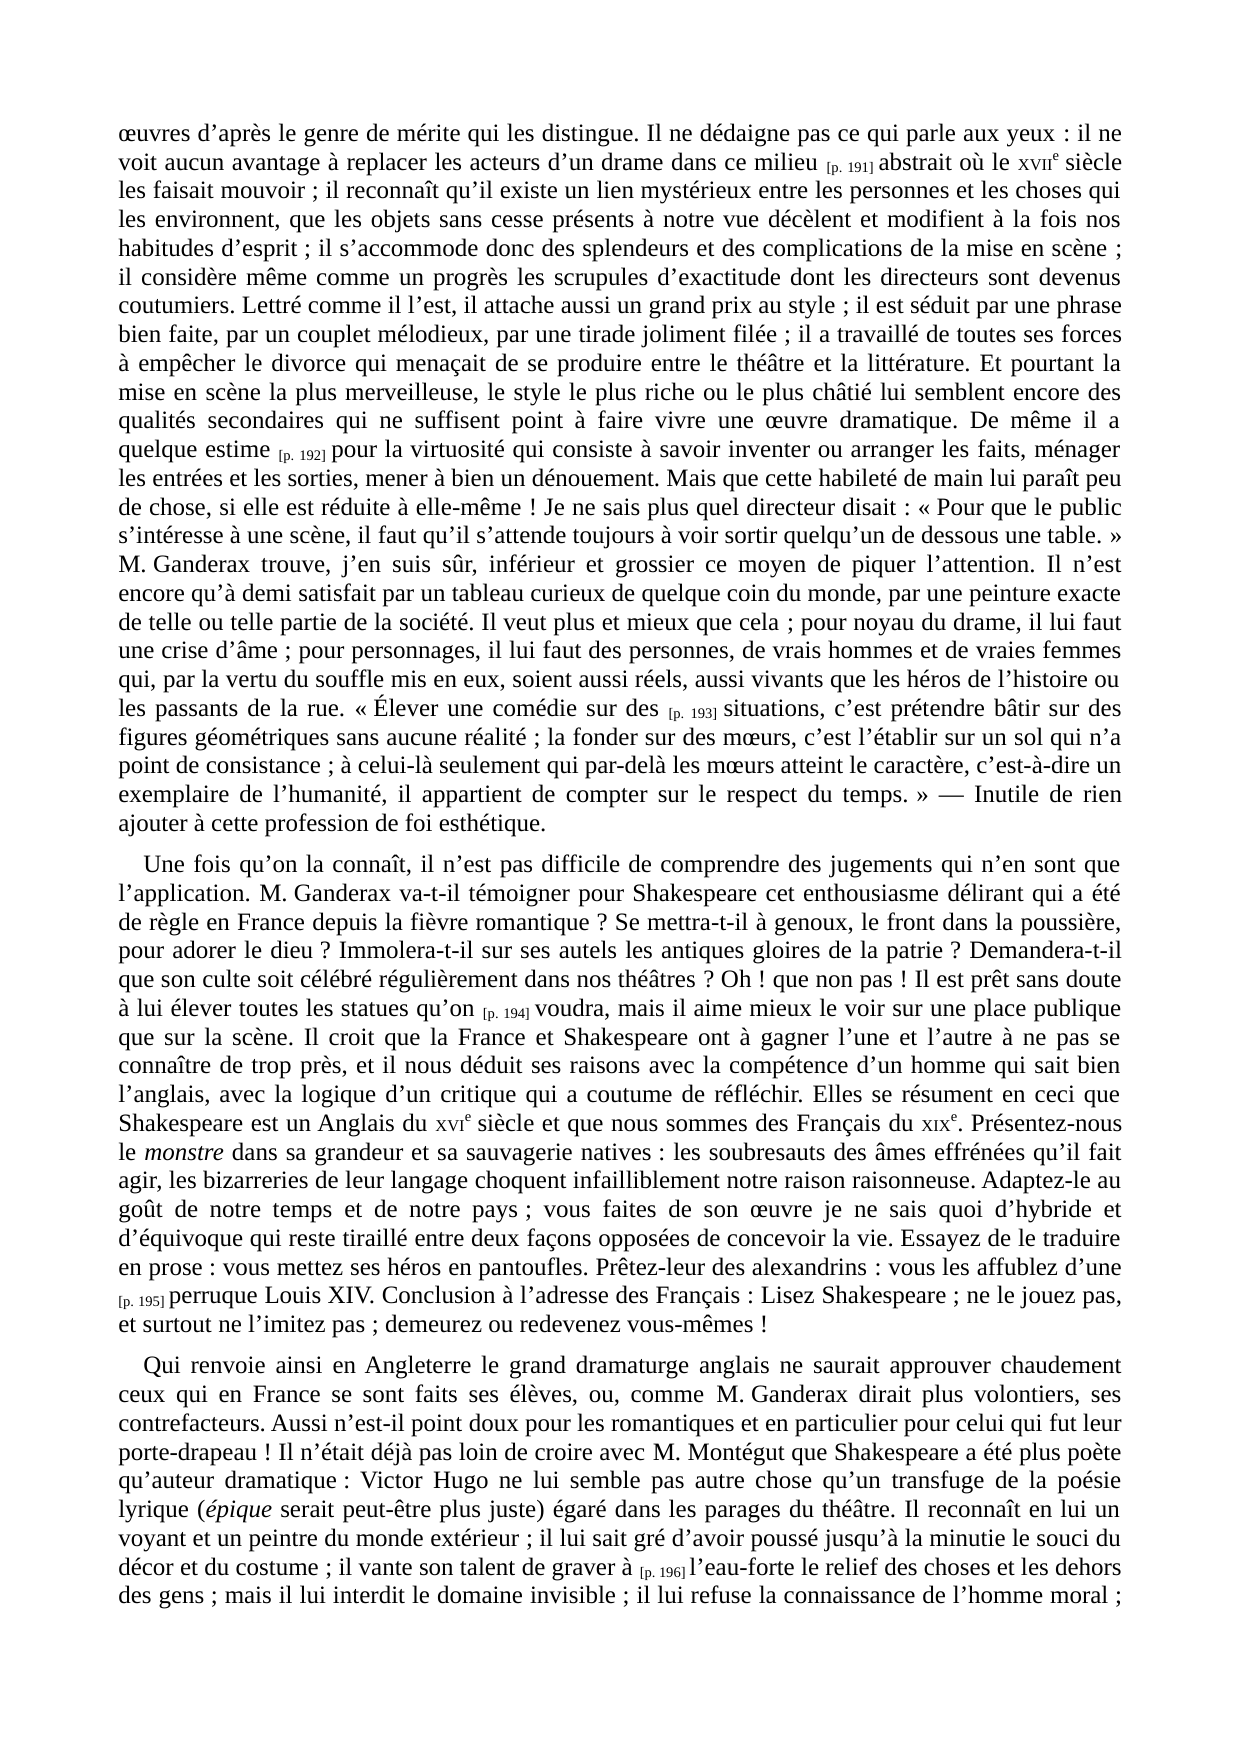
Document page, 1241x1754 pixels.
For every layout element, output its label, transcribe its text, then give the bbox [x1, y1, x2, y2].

text œuvres d’après le genre de mérite qui les distingue. Il ne dédaigne pas ce qui parle aux yeux : il ne voit aucun avantage à replacer les acteurs d’un drame dans ce milieu [p. 191] abstrait où le xviie siècle les faisait mouvoir ; il reconnaît qu’il existe un lien mystérieux entre les personnes et les choses qui les environnent, que les objets sans cesse présents à notre vue décèlent et modifient à la fois nos habitudes d’esprit ; il s’accommode donc des splendeurs et des complications de la mise en scène ; il considère même comme un progrès les scrupules d’exactitude dont les directeurs sont devenus coutumiers. Lettré comme il l’est, il attache aussi un grand prix au style ; il est séduit par une phrase bien faite, par un couplet mélodieux, par une tirade joliment filée ; il a travaillé de toutes ses forces à empêcher le divorce qui menaçait de se produire entre le théâtre et la littérature. Et pourtant la mise en scène la plus merveilleuse, le style le plus riche ou le plus châtié lui semblent encore des qualités secondaires qui ne suffisent point à faire vivre une œuvre dramatique. De même il a quelque estime [p. 192] pour la virtuosité qui consiste à savoir inventer ou arranger les faits, ménager les entrées et les sorties, mener à bien un dénouement. Mais que cette habileté de main lui paraît peu de chose, si elle est réduite à elle-même ! Je ne sais plus quel directeur disait : « Pour que le public s’intéresse à une scène, il faut qu’il s’attende toujours à voir sortir quelqu’un de dessous une table. » M. Ganderax trouve, j’en suis sûr, inférieur et grossier ce moyen de piquer l’attention. Il n’est encore qu’à demi satisfait par un tableau curieux de quelque coin du monde, par une peinture exacte de telle ou telle partie de la société. Il veut plus et mieux que cela ; pour noyau du drame, il lui faut une crise d’âme ; pour personnages, il lui faut des personnes, de vrais hommes et de vraies femmes qui, par la vertu du souffle mis en eux, soient aussi réels, aussi vivants que les héros de l’histoire ou les passants de la rue. « Élever une comédie sur des [p. 193] situations, c’est prétendre bâtir sur des figures géométriques sans aucune réalité ; la fonder sur des mœurs, c’est l’établir sur un sol qui n’a point de consistance ; à celui-là seulement qui par-delà les mœurs atteint le caractère, c’est-à-dire un exemplaire de l’humanité, il appartient de compter sur le respect du temps. » — Inutile de rien ajouter à cette profession de foi esthétique. [118, 118, 1122, 837]
text Qui renvoie ainsi en Angleterre le grand dramaturge anglais ne saurait approuver chaudement ceux qui en France se sont faits ses élèves, ou, comme M. Ganderax dirait plus volontiers, ses contrefacteurs. Aussi n’est-il point doux pour les romantiques et en particulier pour celui qui fut leur porte-drapeau ! Il n’était déjà pas loin de croire avec M. Montégut que Shakespeare a été plus poète qu’auteur dramatique : Victor Hugo ne lui semble pas autre chose qu’un transfuge de la poésie lyrique (épique serait peut-être plus juste) égaré dans les parages du théâtre. Il reconnaît en lui un voyant et un peintre du monde extérieur ; il lui sait gré d’avoir poussé jusqu’à la minutie le souci du décor et du costume ; il vante son talent de graver à [p. 196] l’eau-forte le relief des choses et les dehors des gens ; mais il lui interdit le domaine invisible ; il lui refuse la connaissance de l’homme moral ; [118, 1351, 1122, 1609]
text Une fois qu’on la connaît, il n’est pas difficile de comprendre des jugements qui n’en sont que l’application. M. Ganderax va-t-il témoigner pour Shakespeare cet enthousiasme délirant qui a été de règle en France depuis la fièvre romantique ? Se mettra-t-il à genoux, le front dans la poussière, pour adorer le dieu ? Immolera-t-il sur ses autels les antiques gloires de la patrie ? Demandera-t-il que son culte soit célébré régulièrement dans nos théâtres ? Oh ! que non pas ! Il est prêt sans doute à lui élever toutes les statues qu’on [p. 194] voudra, mais il aime mieux le voir sur une place publique que sur la scène. Il croit que la France et Shakespeare ont à gagner l’une et l’autre à ne pas se connaître de trop près, et il nous déduit ses raisons avec la compétence d’un homme qui sait bien l’anglais, avec la logique d’un critique qui a coutume de réfléchir. Elles se résument en ceci que Shakespeare est un Anglais du xvie siècle et que nous sommes des Français du xixe. Présentez-nous le monstre dans sa grandeur et sa sauvagerie natives : les soubresauts des âmes effrénées qu’il fait agir, les bizarreries de leur langage choquent infailliblement notre raison raisonneuse. Adaptez-le au goût de notre temps et de notre pays ; vous faites de son œuvre je ne sais quoi d’hybride et d’équivoque qui reste tiraillé entre deux façons opposées de concevoir la vie. Essayez de le traduire en prose : vous mettez ses héros en pantoufles. Prêtez-leur des alexandrins : vous les affublez d’une [p. 195] perruque Louis XIV. Conclusion à l’adresse des Français : Lisez Shakespeare ; ne le jouez pas, et surtout ne l’imitez pas ; demeurez ou redevenez vous-mêmes ! [118, 849, 1122, 1338]
